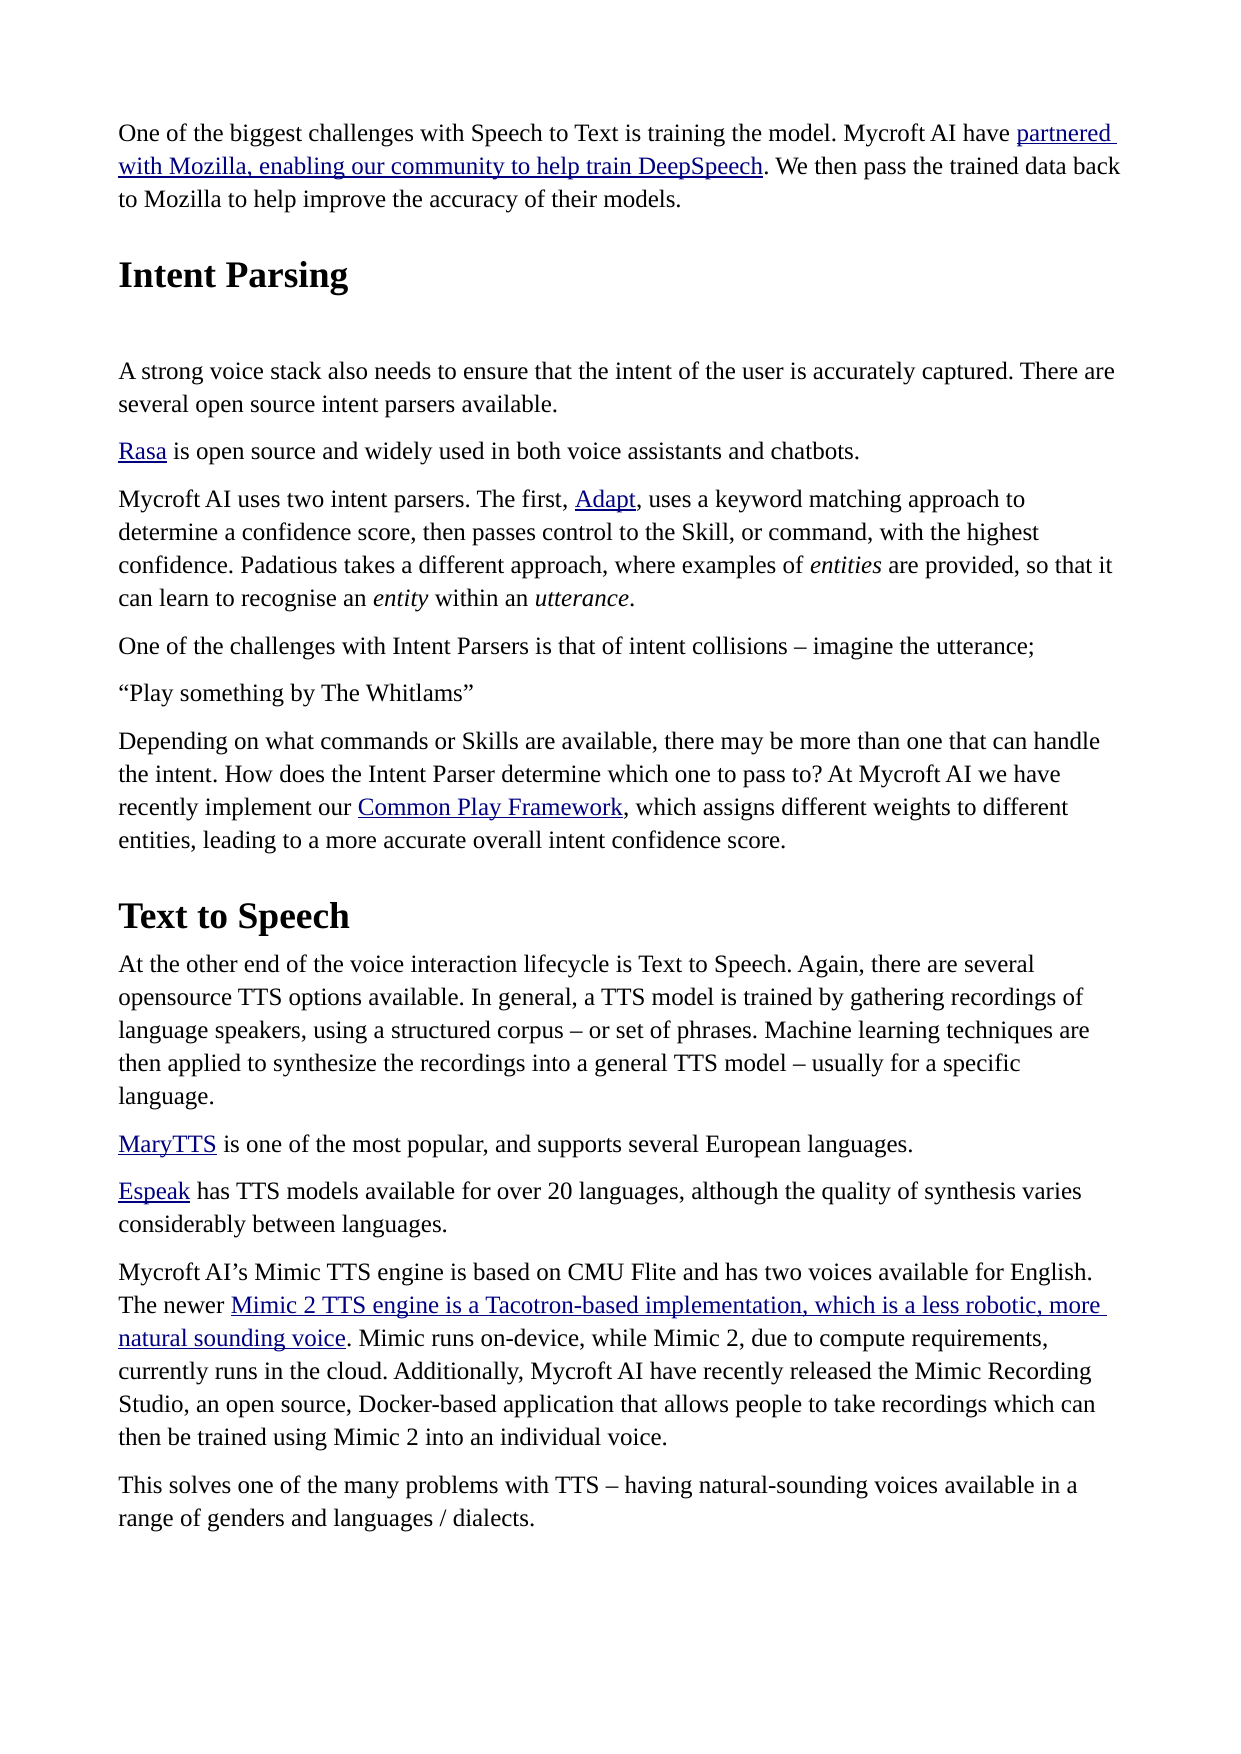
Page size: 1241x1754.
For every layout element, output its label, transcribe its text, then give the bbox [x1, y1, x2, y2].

text “Play something by The Whitlams” [118, 678, 1122, 707]
text MaryTTS is one of the most popular, and supports several European languages. [118, 1129, 1122, 1157]
text At the other end of the voice interaction lifecycle is Text to Speech. Again, there are several opensource TTS options available. In general, a TTS model is trained by gathering recordings of language speakers, using a structured corpus – or set of phrases. Machine learning techniques are then applied to synthesize the recordings into a general TTS model – usually for a specific language. [118, 949, 1122, 1110]
text Rasa is open source and widely used in both voice assistants and chatbots. [118, 436, 1122, 465]
subtitle Intent Parsing [118, 253, 1122, 296]
text Espeak has TTS models available for over 20 languages, although the quality of synthesis varies considerably between languages. [118, 1176, 1122, 1238]
text Depending on what commands or Skills are available, there may be more than one that can handle the intent. How does the Intent Parser determine which one to pass to? At Mycroft AI we have recently implement our Common Play Framework, which assigns different weights to different entities, leading to a more accurate overall intent confidence score. [118, 726, 1122, 854]
text Mycroft AI uses two intent parsers. The first, Adapt, uses a keyword matching approach to determine a confidence score, then passes control to the Skill, or command, with the highest confidence. Padatious takes a different approach, where examples of entities are provided, so that it can learn to recognise an entity within an utterance. [118, 484, 1122, 612]
text One of the biggest challenges with Speech to Text is training the model. Mycroft AI have partnered with Mozilla, enabling our community to help train DeepSpeech. We then pass the trained data back to Mozilla to help improve the accuracy of their models. [118, 118, 1122, 213]
text A strong voice stack also needs to ensure that the intent of the user is accurately captured. There are several open source intent parsers available. [118, 356, 1122, 418]
text This solves one of the many problems with TTS – having natural-sounding voices available in a range of genders and languages / dialects. [118, 1470, 1122, 1531]
text One of the challenges with Intent Parsers is that of intent collisions – imagine the utterance; [118, 631, 1122, 659]
text Mycroft AI’s Mimic TTS engine is based on CMU Flite and has two voices available for English. The newer Mimic 2 TTS engine is a Tacotron-based implementation, which is a less robotic, more natural sounding voice. Mimic runs on-device, while Mimic 2, due to compute requirements, currently runs in the cloud. Additionally, Mycroft AI have recently released the Mimic Recording Studio, an open source, Docker-based application that allows people to take recordings which can then be trained using Mimic 2 into an individual voice. [118, 1257, 1122, 1451]
subtitle Text to Speech [118, 893, 1122, 937]
